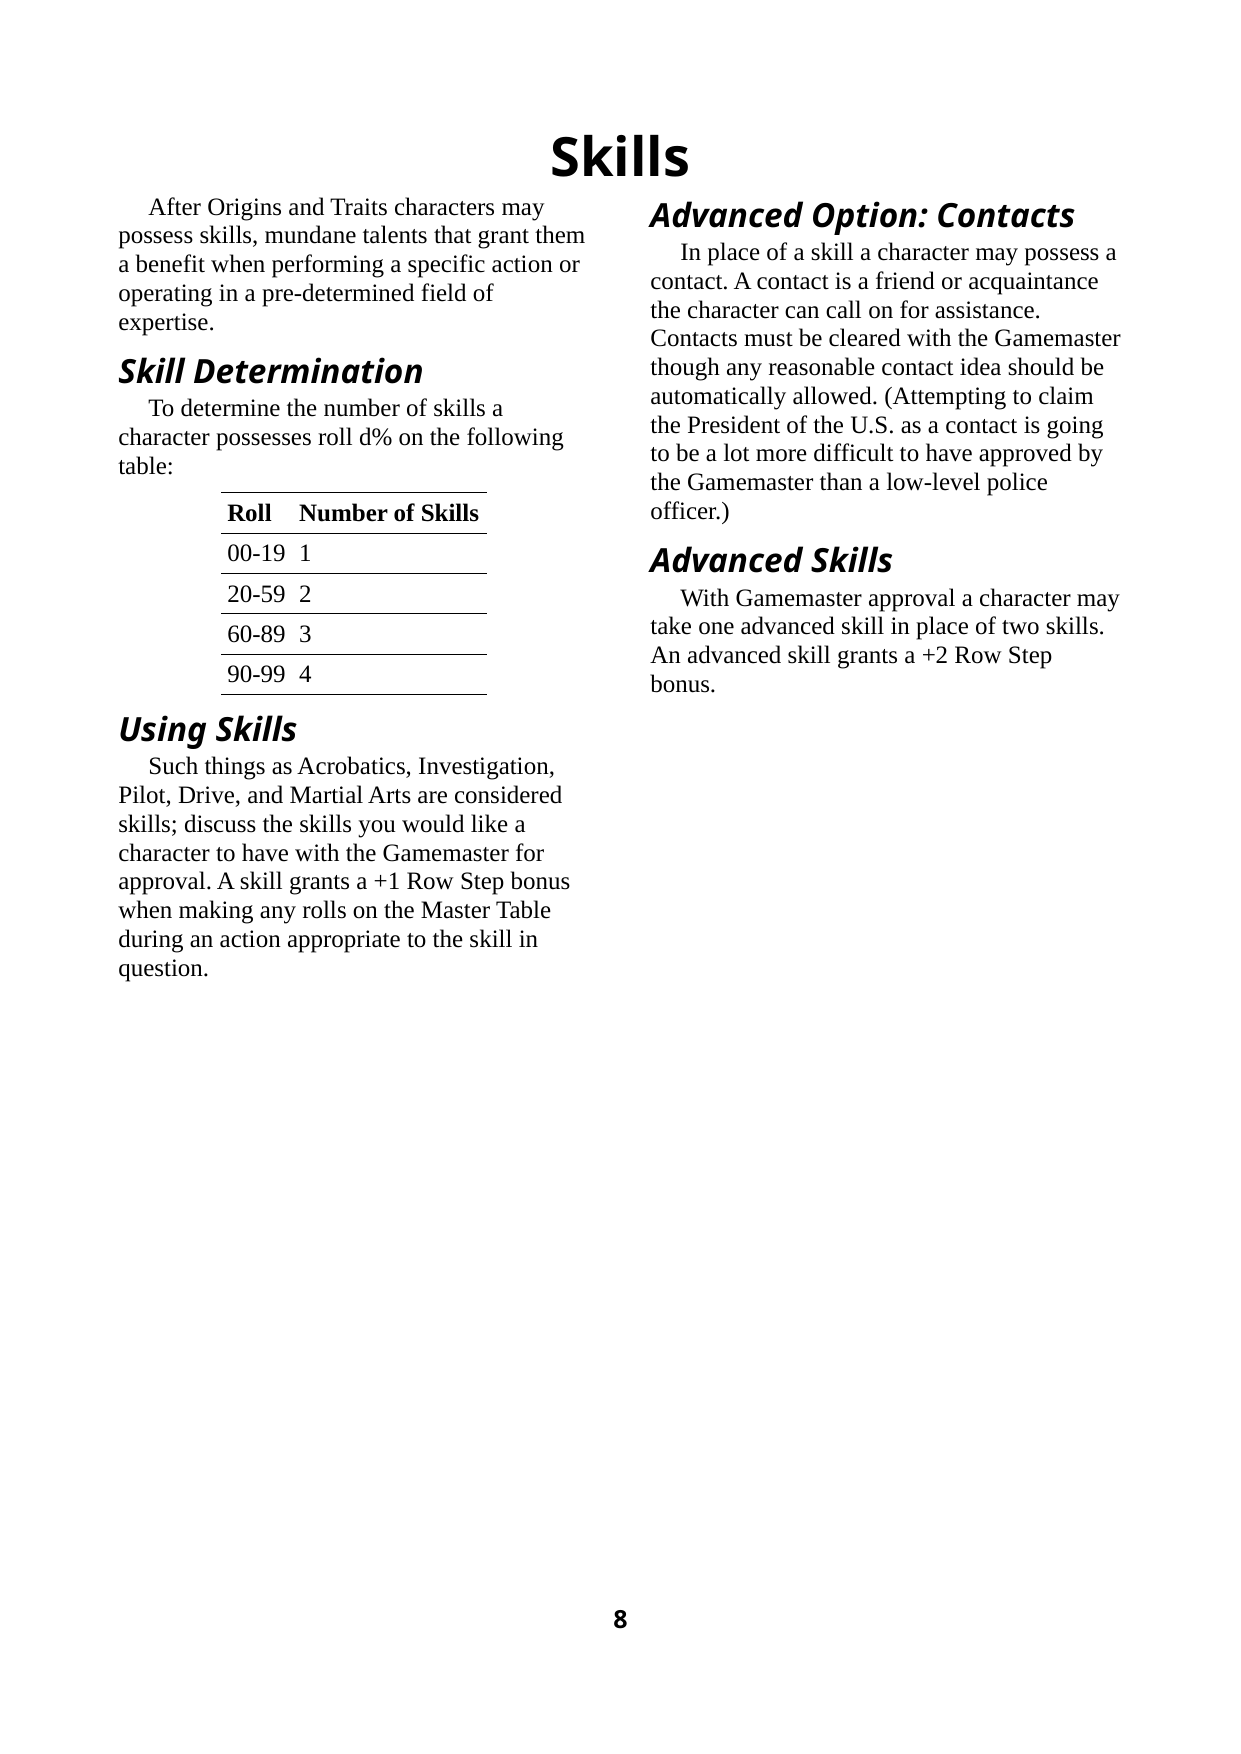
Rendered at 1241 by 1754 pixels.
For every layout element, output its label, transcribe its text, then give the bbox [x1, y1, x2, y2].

subtitle Skill Determination [118, 348, 590, 393]
table_cell 20-59 [221, 574, 293, 613]
table_cell 00-19 [221, 534, 293, 573]
table_header Number of Skills [293, 493, 487, 533]
subtitle Advanced Skills [650, 537, 1122, 583]
subtitle Advanced Option: Contacts [650, 192, 1122, 237]
text To determine the number of skills a character possesses roll d% on the following table: [118, 393, 590, 480]
table_cell 60-89 [221, 614, 293, 653]
text After Origins and Traits characters may possess skills, mundane talents that grant them a benefit when performing a specific action or operating in a pre-determined field of expertise. [118, 192, 590, 336]
subtitle Using Skills [118, 706, 590, 751]
text With Gamemaster approval a character may take one advanced skill in place of two skills. An advanced skill grants a +2 Row Step bonus. [650, 583, 1122, 698]
table_header Roll [221, 493, 293, 533]
subtitle Skills [118, 118, 1122, 192]
table_cell 90-99 [221, 655, 293, 694]
text In place of a skill a character may possess a contact. A contact is a friend or acquaintance the character can call on for assistance. Contacts must be cleared with the Gamemaster though any reasonable contact idea should be automatically allowed. (Attempting to claim the President of the U.S. as a contact is going to be a lot more difficult to have approved by the Gamemaster than a low-level police officer.) [650, 237, 1122, 525]
table_cell 1 [293, 534, 487, 573]
table_cell 4 [293, 655, 487, 694]
table_cell 3 [293, 614, 487, 653]
table_cell 2 [293, 574, 487, 613]
text Such things as Acrobatics, Investigation, Pilot, Drive, and Martial Arts are considered skills; discuss the skills you would like a character to have with the Gamemaster for approval. A skill grants a +1 Row Step bonus when making any rolls on the Master Table during an action appropriate to the skill in question. [118, 751, 590, 981]
